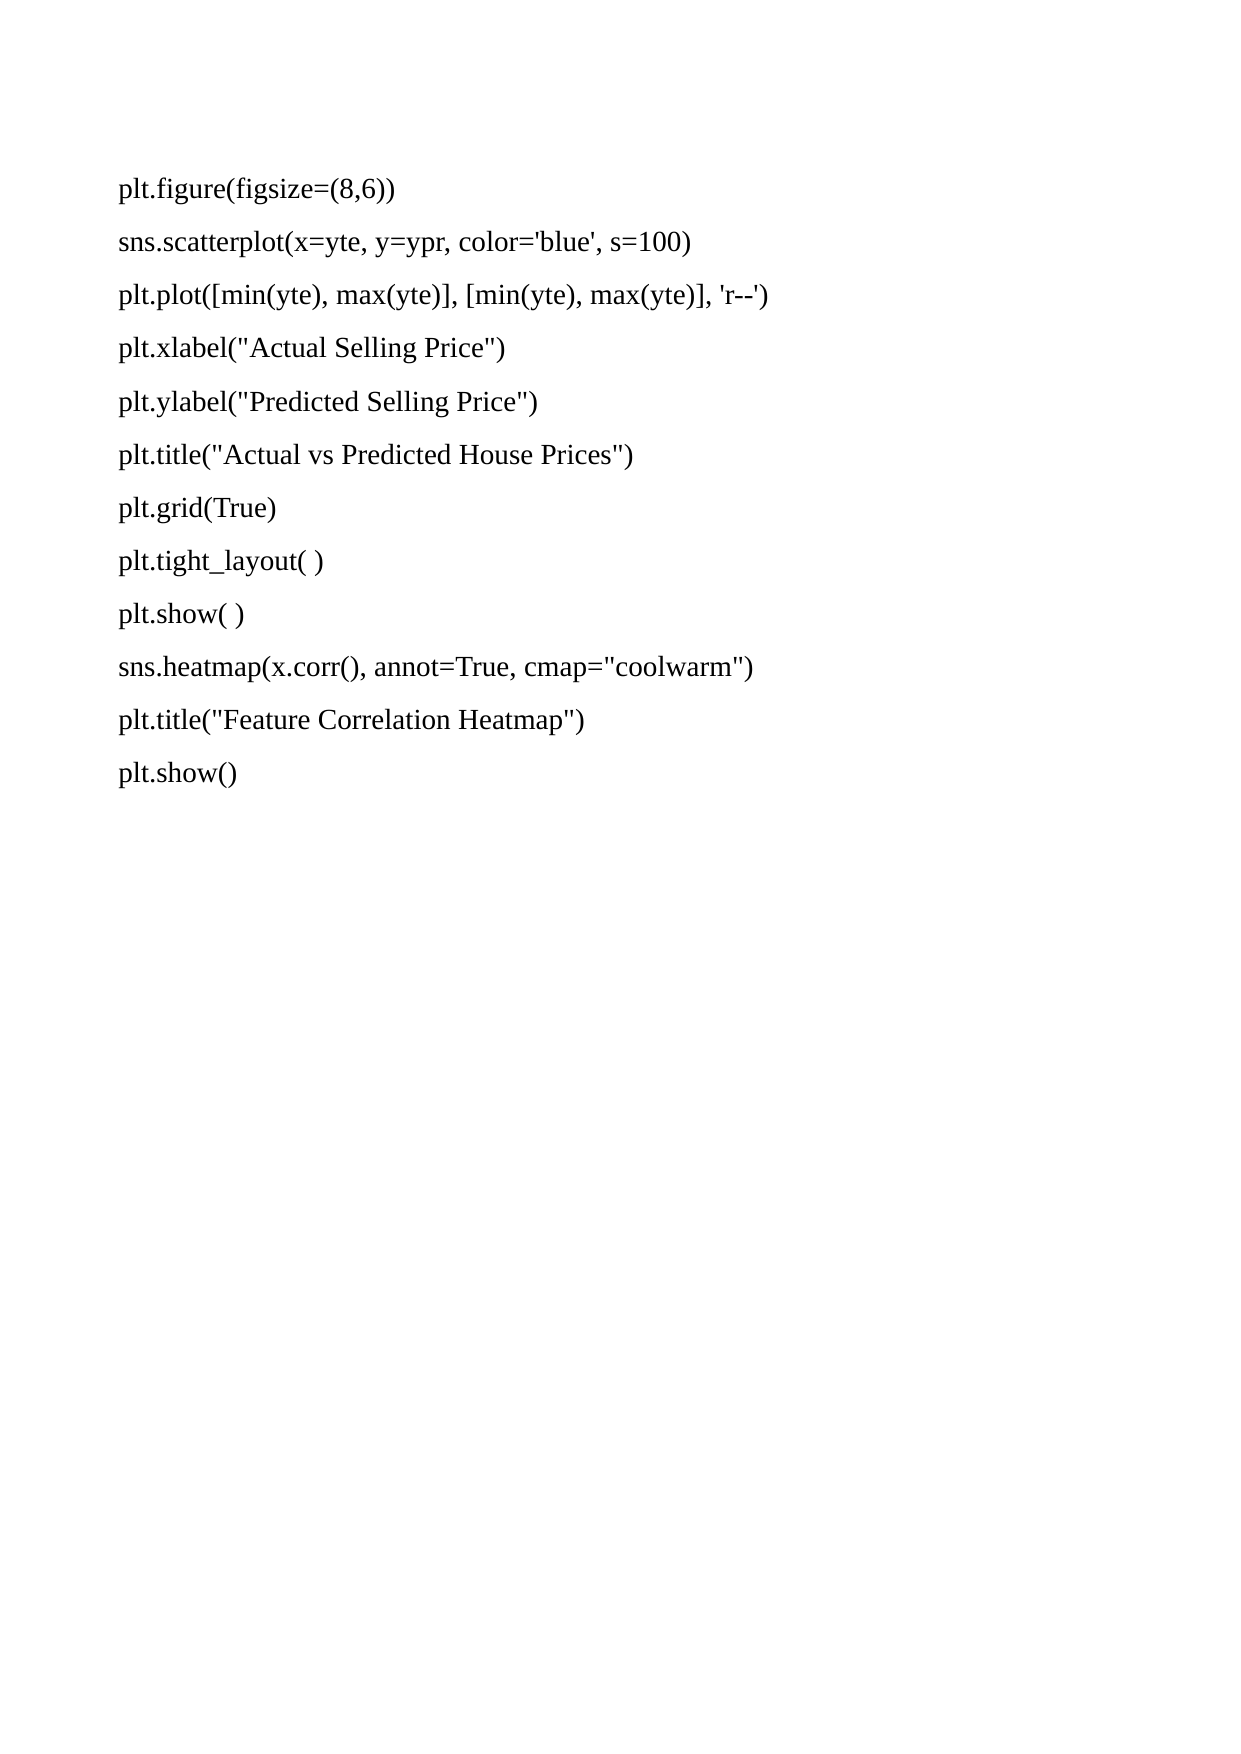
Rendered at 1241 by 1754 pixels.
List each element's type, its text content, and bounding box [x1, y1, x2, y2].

text plt.title("Feature Correlation Heatmap") [118, 702, 1122, 736]
text plt.xlabel("Actual Selling Price") [118, 331, 1122, 364]
text plt.plot([min(yte), max(yte)], [min(yte), max(yte)], 'r--') [118, 277, 1122, 311]
text plt.show() [118, 756, 1122, 789]
text plt.ylabel("Predicted Selling Price") [118, 384, 1122, 417]
text plt.show( ) [118, 596, 1122, 630]
text sns.scatterplot(x=yte, y=ypr, color='blue', s=100) [118, 224, 1122, 258]
text sns.heatmap(x.corr(), annot=True, cmap="coolwarm") [118, 649, 1122, 683]
text plt.tight_layout( ) [118, 543, 1122, 577]
text plt.figure(figsize=(8,6)) [118, 171, 1122, 205]
text plt.grid(True) [118, 490, 1122, 523]
text plt.title("Actual vs Predicted House Prices") [118, 437, 1122, 470]
